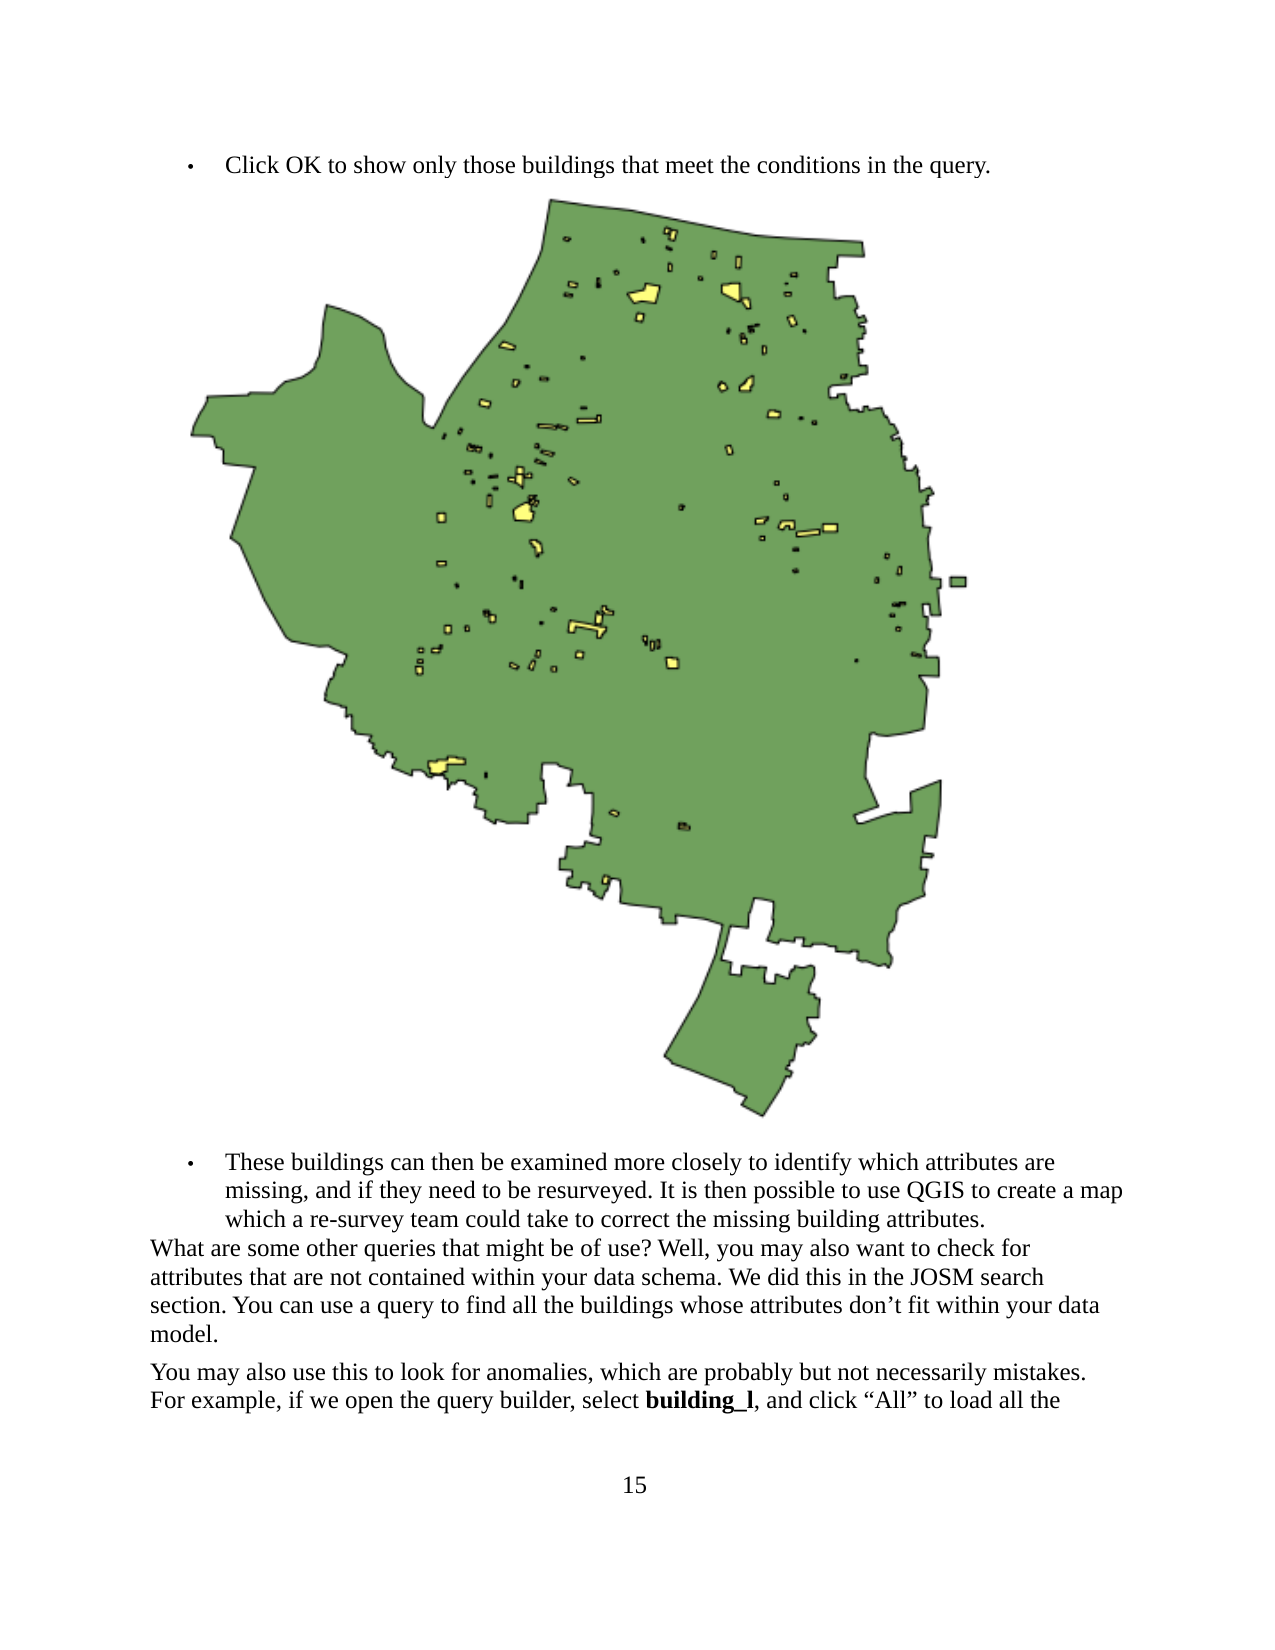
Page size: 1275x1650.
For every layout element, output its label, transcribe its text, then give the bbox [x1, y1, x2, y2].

text What are some other queries that might be of use? Well, you may also want to check for attributes that are not contained within your data schema. We did this in the JOSM search section. You can use a query to find all the buildings whose attributes don’t fit within your data model. [150, 1233, 1125, 1348]
picture [150, 178, 1095, 1147]
list These buildings can then be examined more closely to identify which attributes are missing, and if they need to be resurveyed. It is then possible to use QGIS to create a map which a re-survey team could take to correct the missing building attributes. [187, 1147, 1125, 1233]
text You may also use this to look for anomalies, which are probably but not necessarily mistakes. For example, if we open the query builder, select building_l, and click “All” to load all the [150, 1357, 1125, 1414]
list Click OK to show only those buildings that meet the conditions in the query. [187, 150, 1125, 179]
